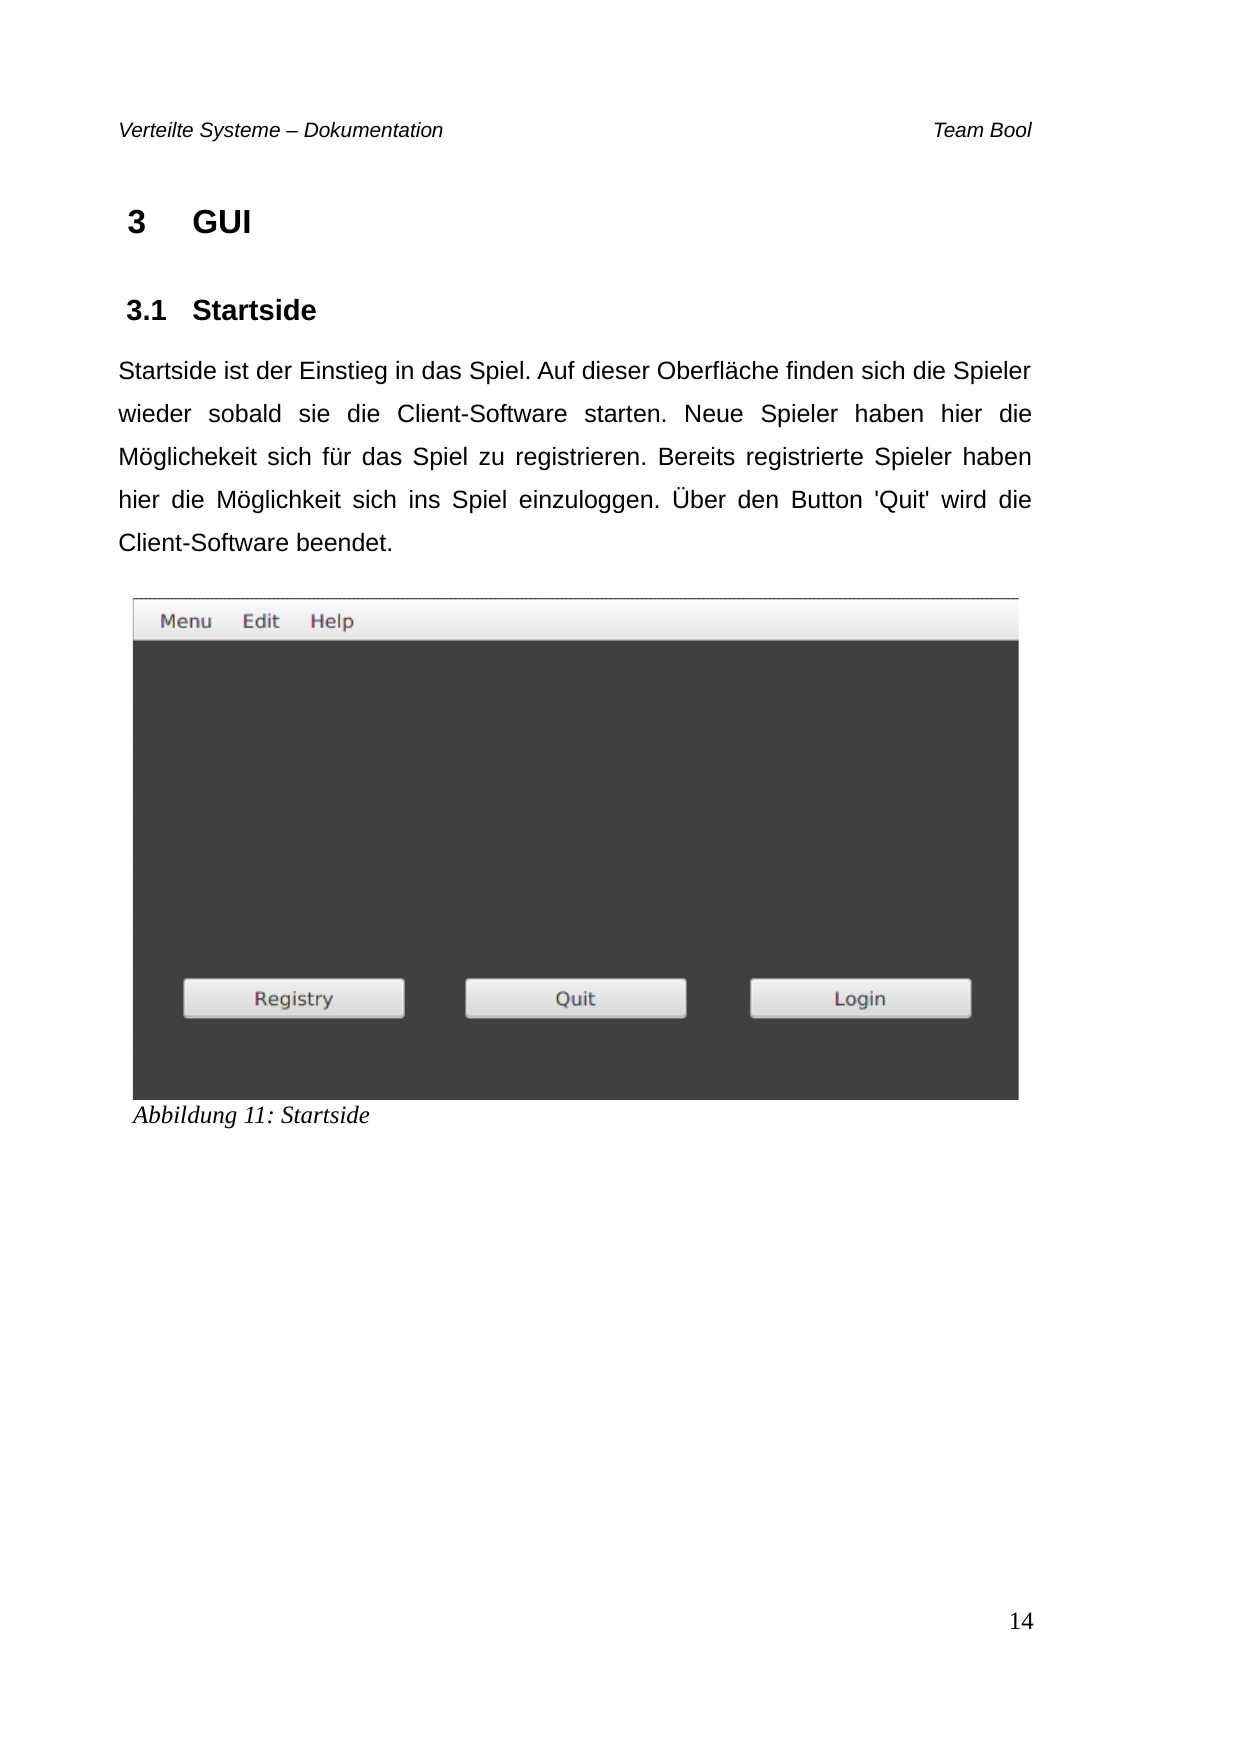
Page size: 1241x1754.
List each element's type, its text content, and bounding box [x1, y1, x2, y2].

subtitle Startside [118, 293, 1033, 327]
subtitle GUI [118, 202, 1033, 241]
text Abbildung 11: Startside [133, 1100, 1019, 1129]
picture [132, 598, 1019, 1100]
text Startside ist der Einstieg in das Spiel. Auf dieser Oberfläche finden sich die Spieler wieder sobald sie die Client-Software starten. Neue Spieler haben hier die Möglichekeit sich für das Spiel zu registrieren. Bereits registrierte Spieler haben hier die Möglichkeit sich ins Spiel einzuloggen. Über den Button 'Quit' wird die Client‑Software beendet. [118, 356, 1033, 557]
